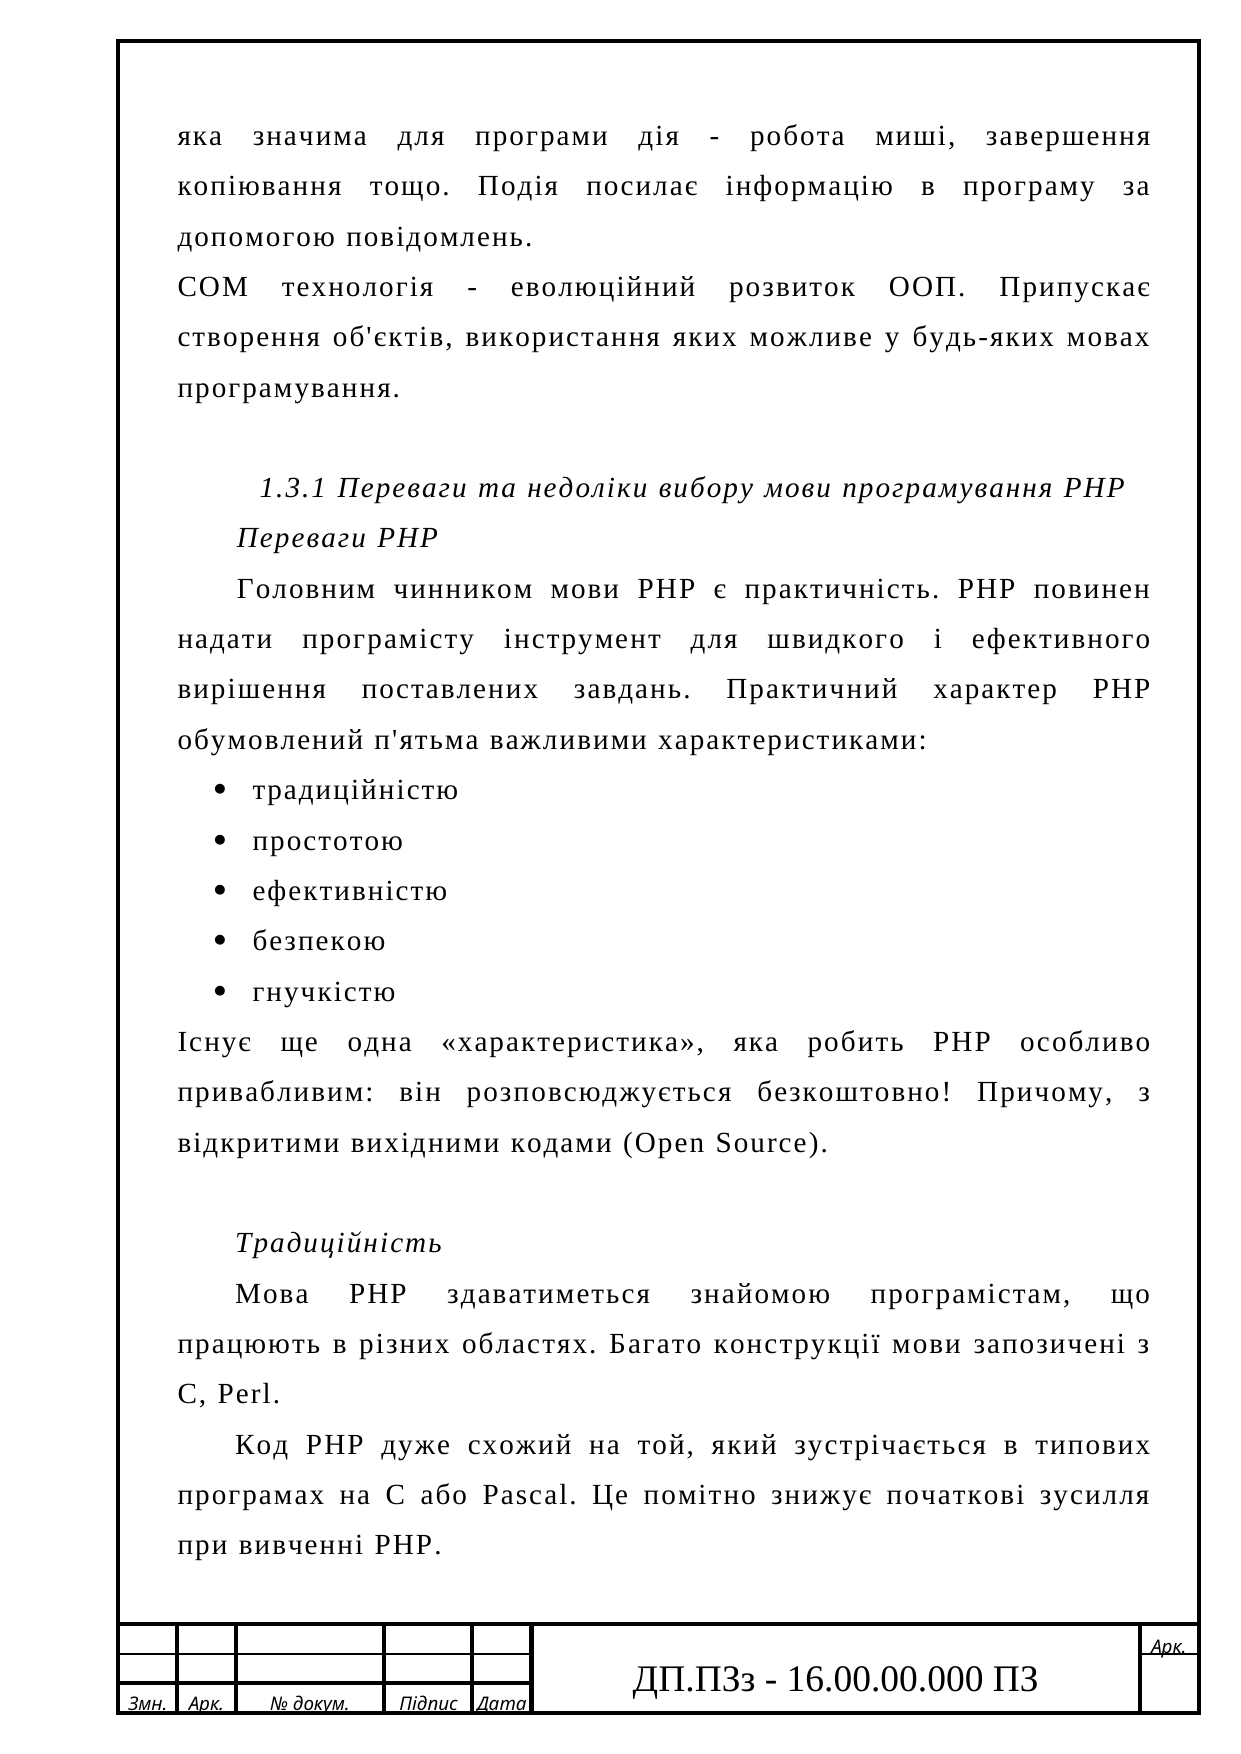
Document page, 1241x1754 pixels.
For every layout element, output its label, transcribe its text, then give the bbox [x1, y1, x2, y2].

list безпекою [215, 923, 1152, 957]
text Код РНР дуже схожий на той, який зустрічається в типових програмах на С або Pascal. Це помітно знижує початкові зусилля при вивченні РНР. [177, 1427, 1152, 1561]
list гнучкістю [215, 974, 1152, 1007]
text яка значима для програми дія - робота миші, завершення копіювання тощо. Подія посилає інформацію в програму за допомогою повідомлень. [177, 118, 1152, 252]
text СОМ технологія - еволюційний розвиток ООП. Припускає створення об'єктів, використання яких можливе у будь-яких мовах програмування. [177, 269, 1152, 403]
text Головним чинником мови РНР є практичність. РНР повинен надати програмісту інструмент для швидкого і ефективного вирішення поставлених завдань. Практичний характер РНР обумовлений п'ятьма важливими характеристиками: [177, 571, 1152, 755]
text Переваги PHP [177, 521, 1152, 554]
list традиційністю [215, 772, 1152, 806]
text 1.3.1 Переваги та недоліки вибору мови програмування PHP [177, 470, 1152, 504]
text Традиційність [177, 1226, 1152, 1259]
text Мова РНР здаватиметься знайомою програмістам, що працюють в різних областях. Багато конструкції мови запозичені з С, Perl. [177, 1276, 1152, 1410]
list ефективністю [215, 873, 1152, 907]
text Існує ще одна «характеристика», яка робить РНР особливо привабливим: він розповсюджується безкоштовно! Причому, з відкритими вихідними кодами (Open Source). [177, 1024, 1152, 1158]
list простотою [215, 823, 1152, 856]
